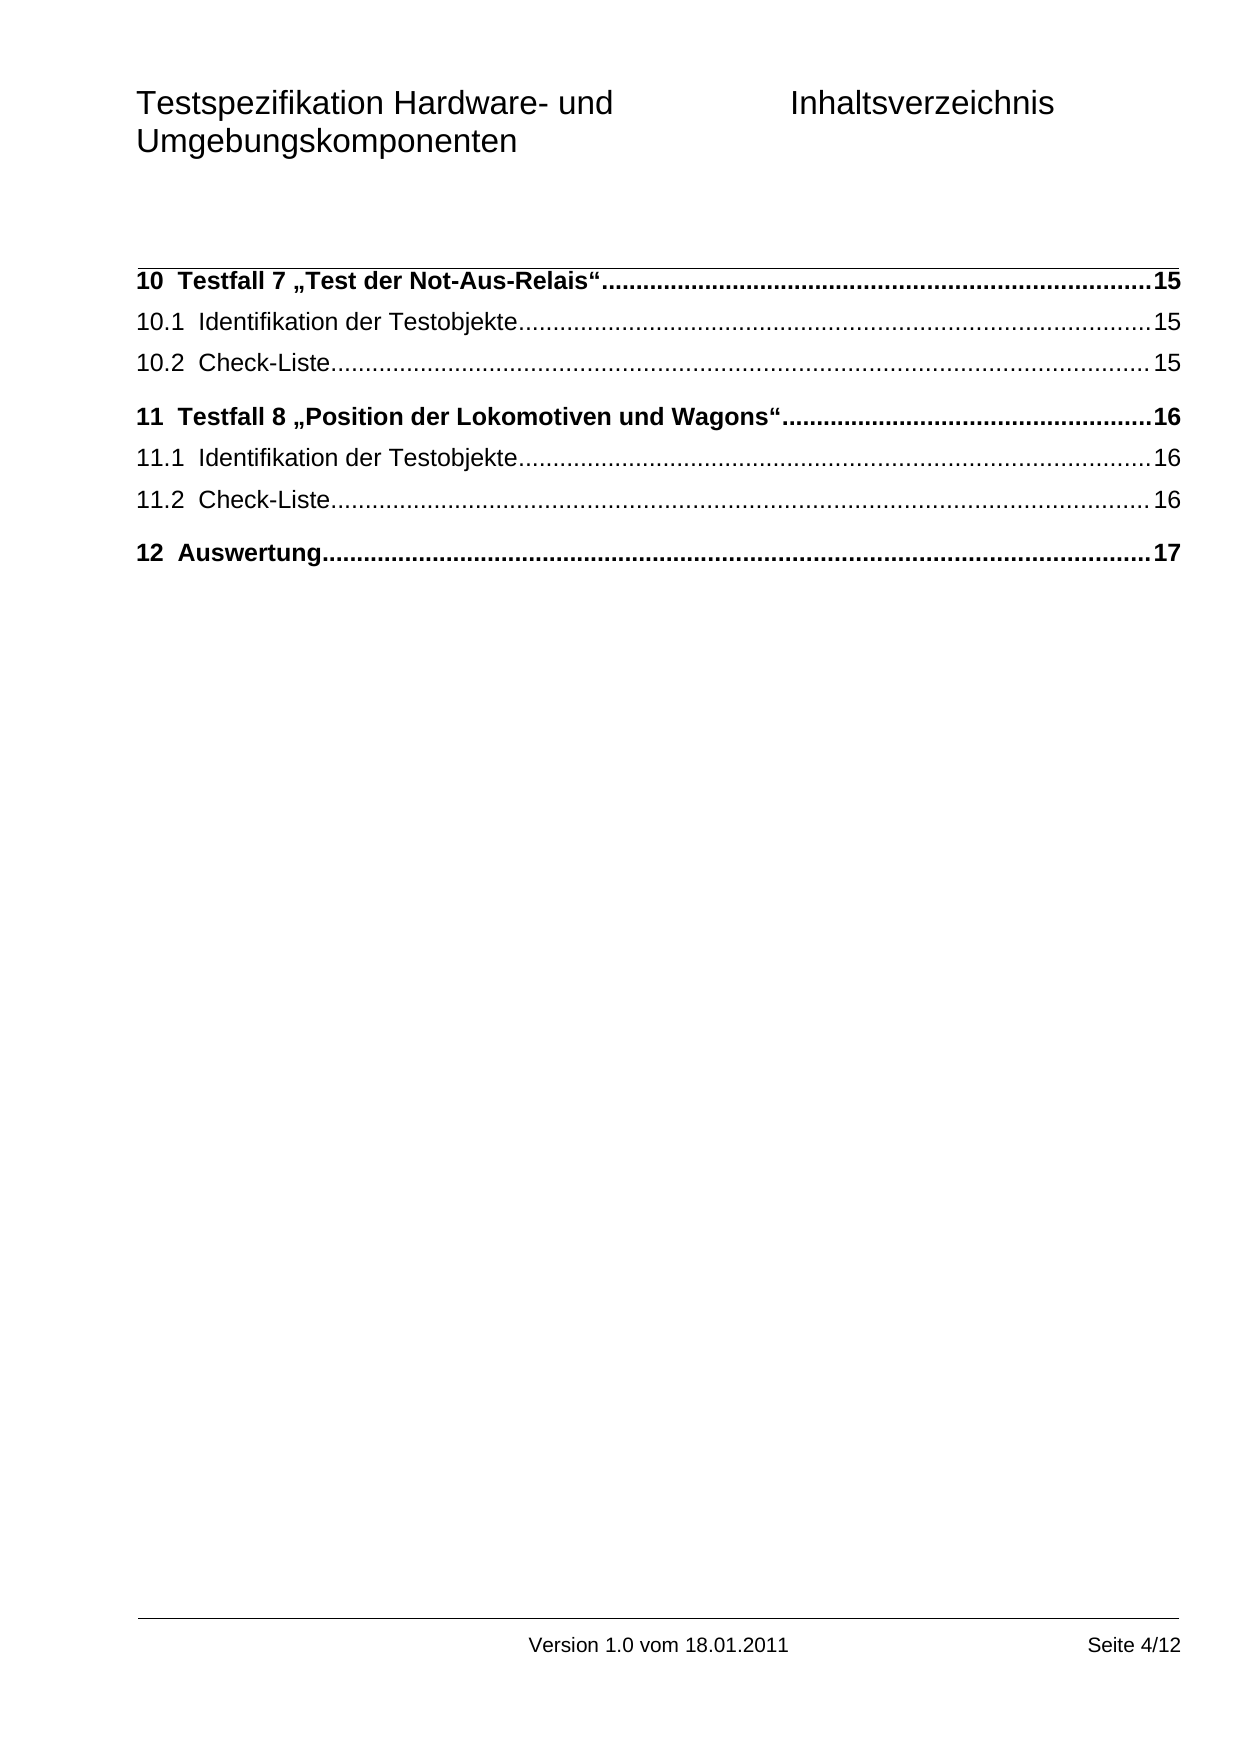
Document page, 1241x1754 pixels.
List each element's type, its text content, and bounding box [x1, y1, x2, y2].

text 11.1 Identifikation der Testobjekte 16 [136, 443, 1181, 472]
text 11 Testfall 8 „Position der Lokomotiven und Wagons“ 16 [136, 402, 1181, 431]
text 12 Auswertung 17 [136, 538, 1181, 567]
text 10.2 Check-Liste 15 [136, 348, 1181, 377]
text 10 Testfall 7 „Test der Not-Aus-Relais“ 15 [136, 289, 1181, 294]
text 11.2 Check-Liste 16 [136, 484, 1181, 513]
text 10.1 Identifikation der Testobjekte 15 [136, 307, 1181, 336]
